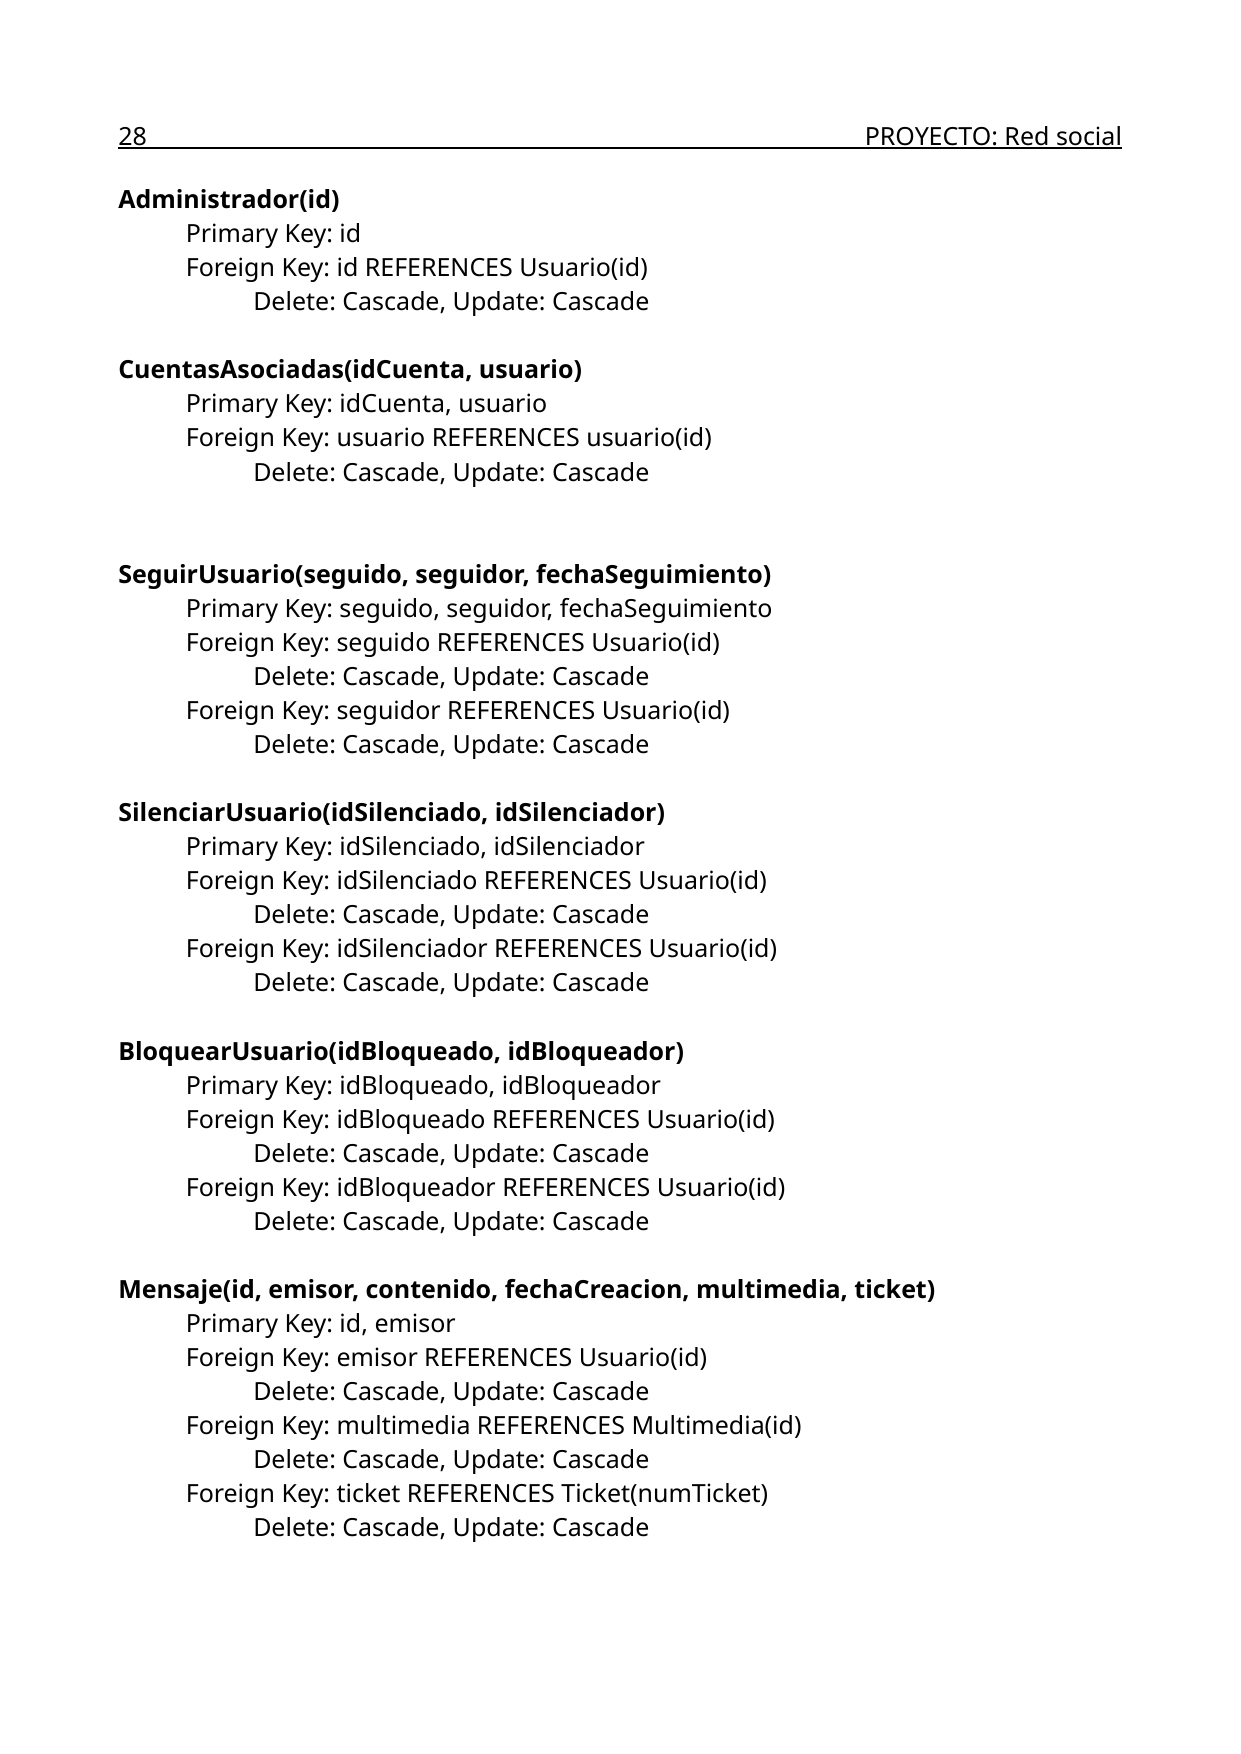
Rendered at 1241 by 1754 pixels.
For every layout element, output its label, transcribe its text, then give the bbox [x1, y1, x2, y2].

text Mensaje(id, emisor, contenido, fechaCreacion, multimedia, ticket) [118, 1272, 1122, 1306]
text SeguirUsuario(seguido, seguidor, fechaSeguimiento) [118, 556, 1122, 590]
text Delete: Cascade, Update: Cascade [118, 658, 1122, 693]
text Foreign Key: ticket REFERENCES Ticket(numTicket) [118, 1476, 1122, 1510]
text Primary Key: idCuenta, usuario [118, 386, 1122, 420]
text Primary Key: id, emisor [118, 1306, 1122, 1340]
text Delete: Cascade, Update: Cascade [118, 727, 1122, 761]
text Foreign Key: idSilenciador REFERENCES Usuario(id) [118, 931, 1122, 965]
text Foreign Key: emisor REFERENCES Usuario(id) [118, 1340, 1122, 1374]
text Foreign Key: usuario REFERENCES usuario(id) [118, 420, 1122, 454]
text Delete: Cascade, Update: Cascade [118, 1510, 1122, 1544]
text Delete: Cascade, Update: Cascade [118, 1374, 1122, 1408]
text Delete: Cascade, Update: Cascade [118, 454, 1122, 488]
text Primary Key: idBloqueado, idBloqueador [118, 1067, 1122, 1101]
text SilenciarUsuario(idSilenciado, idSilenciador) [118, 795, 1122, 829]
text Foreign Key: idBloqueador REFERENCES Usuario(id) [118, 1169, 1122, 1203]
text Delete: Cascade, Update: Cascade [118, 897, 1122, 931]
text Delete: Cascade, Update: Cascade [118, 1442, 1122, 1476]
text Foreign Key: seguido REFERENCES Usuario(id) [118, 624, 1122, 658]
text Foreign Key: idSilenciado REFERENCES Usuario(id) [118, 863, 1122, 897]
text Foreign Key: multimedia REFERENCES Multimedia(id) [118, 1408, 1122, 1442]
text Foreign Key: seguidor REFERENCES Usuario(id) [118, 693, 1122, 727]
text Primary Key: id [118, 216, 1122, 250]
text Foreign Key: id REFERENCES Usuario(id) [118, 250, 1122, 284]
text Administrador(id) [118, 182, 1122, 216]
text Delete: Cascade, Update: Cascade [118, 965, 1122, 999]
text BloquearUsuario(idBloqueado, idBloqueador) [118, 1033, 1122, 1067]
text Delete: Cascade, Update: Cascade [118, 284, 1122, 318]
text Delete: Cascade, Update: Cascade [118, 1135, 1122, 1169]
text Primary Key: seguido, seguidor, fechaSeguimiento [118, 590, 1122, 624]
text Foreign Key: idBloqueado REFERENCES Usuario(id) [118, 1101, 1122, 1135]
text Delete: Cascade, Update: Cascade [118, 1203, 1122, 1238]
text Primary Key: idSilenciado, idSilenciador [118, 829, 1122, 863]
text CuentasAsociadas(idCuenta, usuario) [118, 352, 1122, 386]
